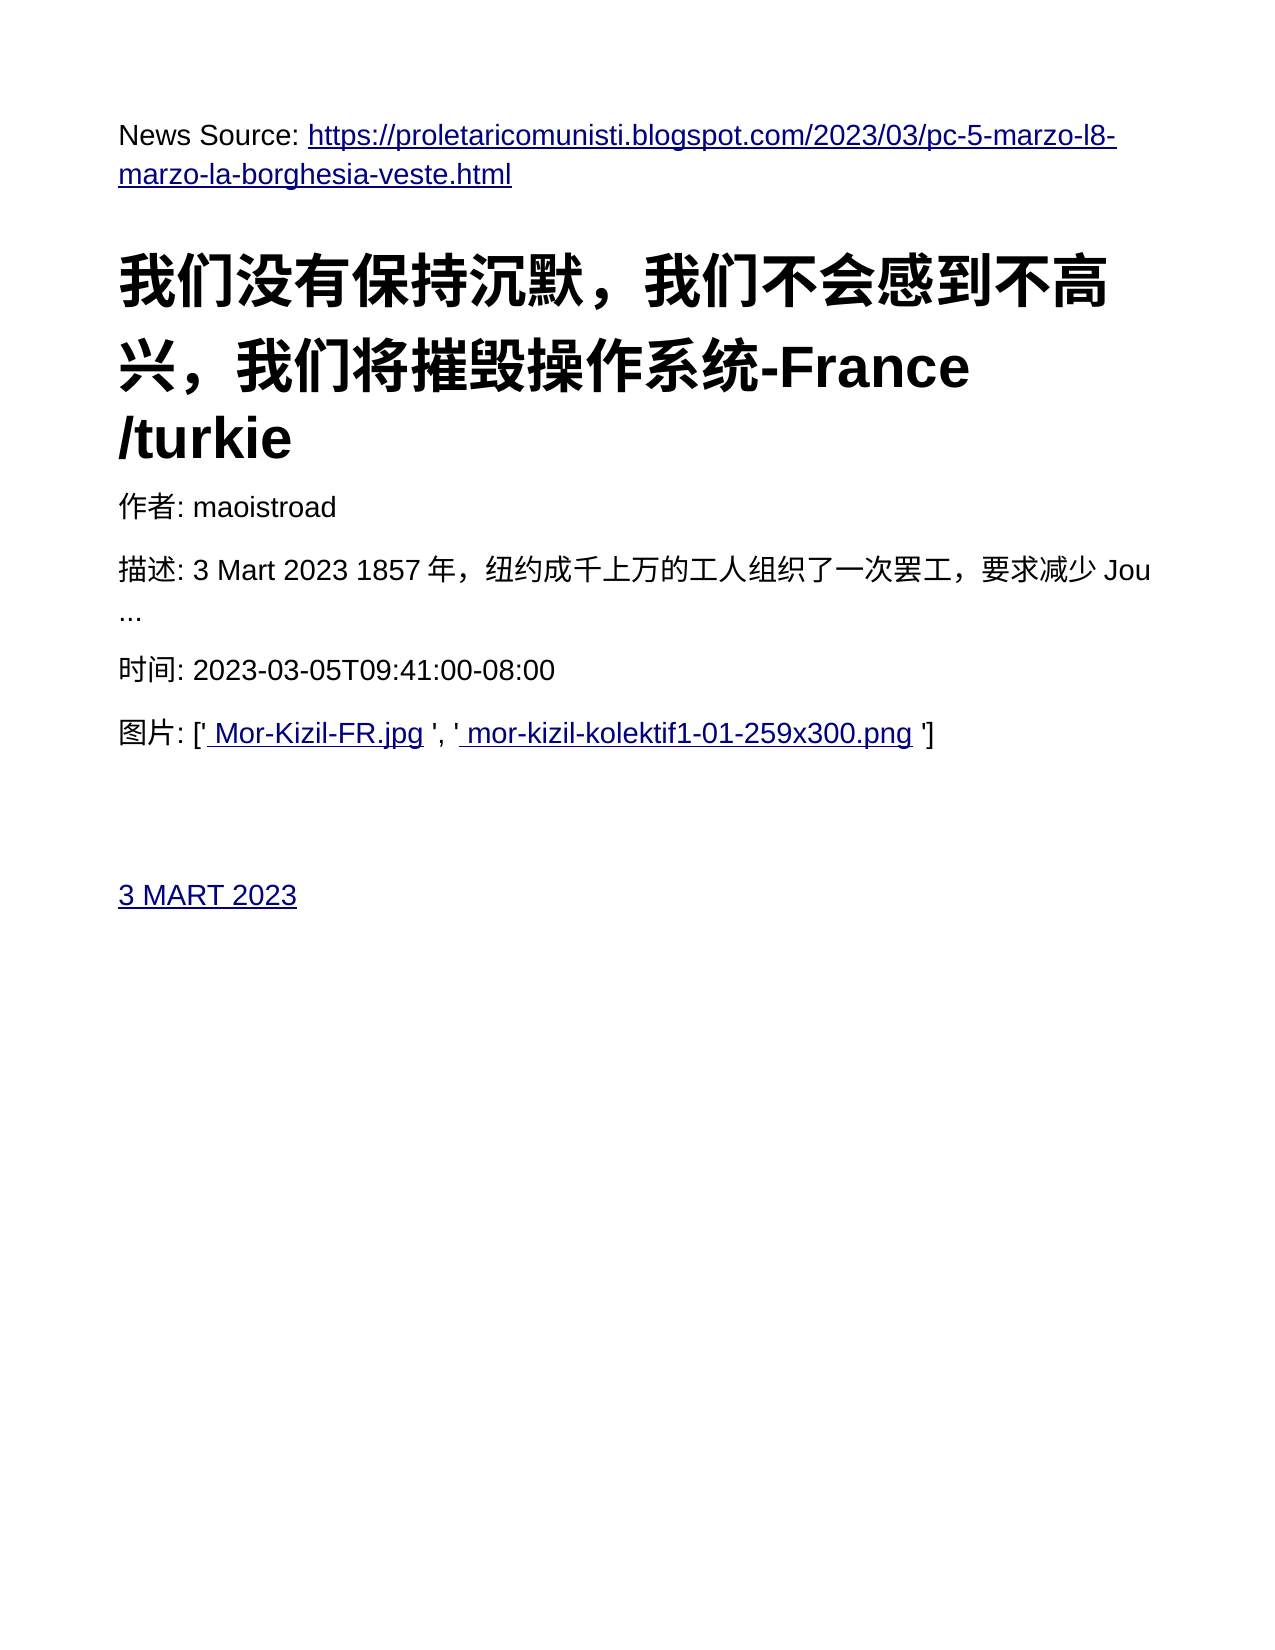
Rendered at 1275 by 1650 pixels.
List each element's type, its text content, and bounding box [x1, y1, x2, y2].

text News Source: https://proletaricomunisti.blogspot.com/2023/03/pc-5-marzo-l8-marzo-la-borghesia-veste.html [118, 118, 1157, 190]
subtitle 我们没有保持沉默，我们不会感到不高兴，我们将摧毁操作系统-France /turkie [118, 235, 1157, 471]
text 时间: 2023-03-05T09:41:00-08:00 [118, 647, 1157, 689]
text 描述: 3 Mart 2023 1857年，纽约成千上万的工人组织了一次罢工，要求减少Jou ... [118, 546, 1157, 627]
text 3 MART 2023 [118, 878, 1157, 911]
text 作者: maoistroad [118, 483, 1157, 526]
text 图片: [' Mor-Kizil-FR.jpg ', ' mor-kizil-kolektif1-01-259x300.png '] [118, 710, 1157, 752]
